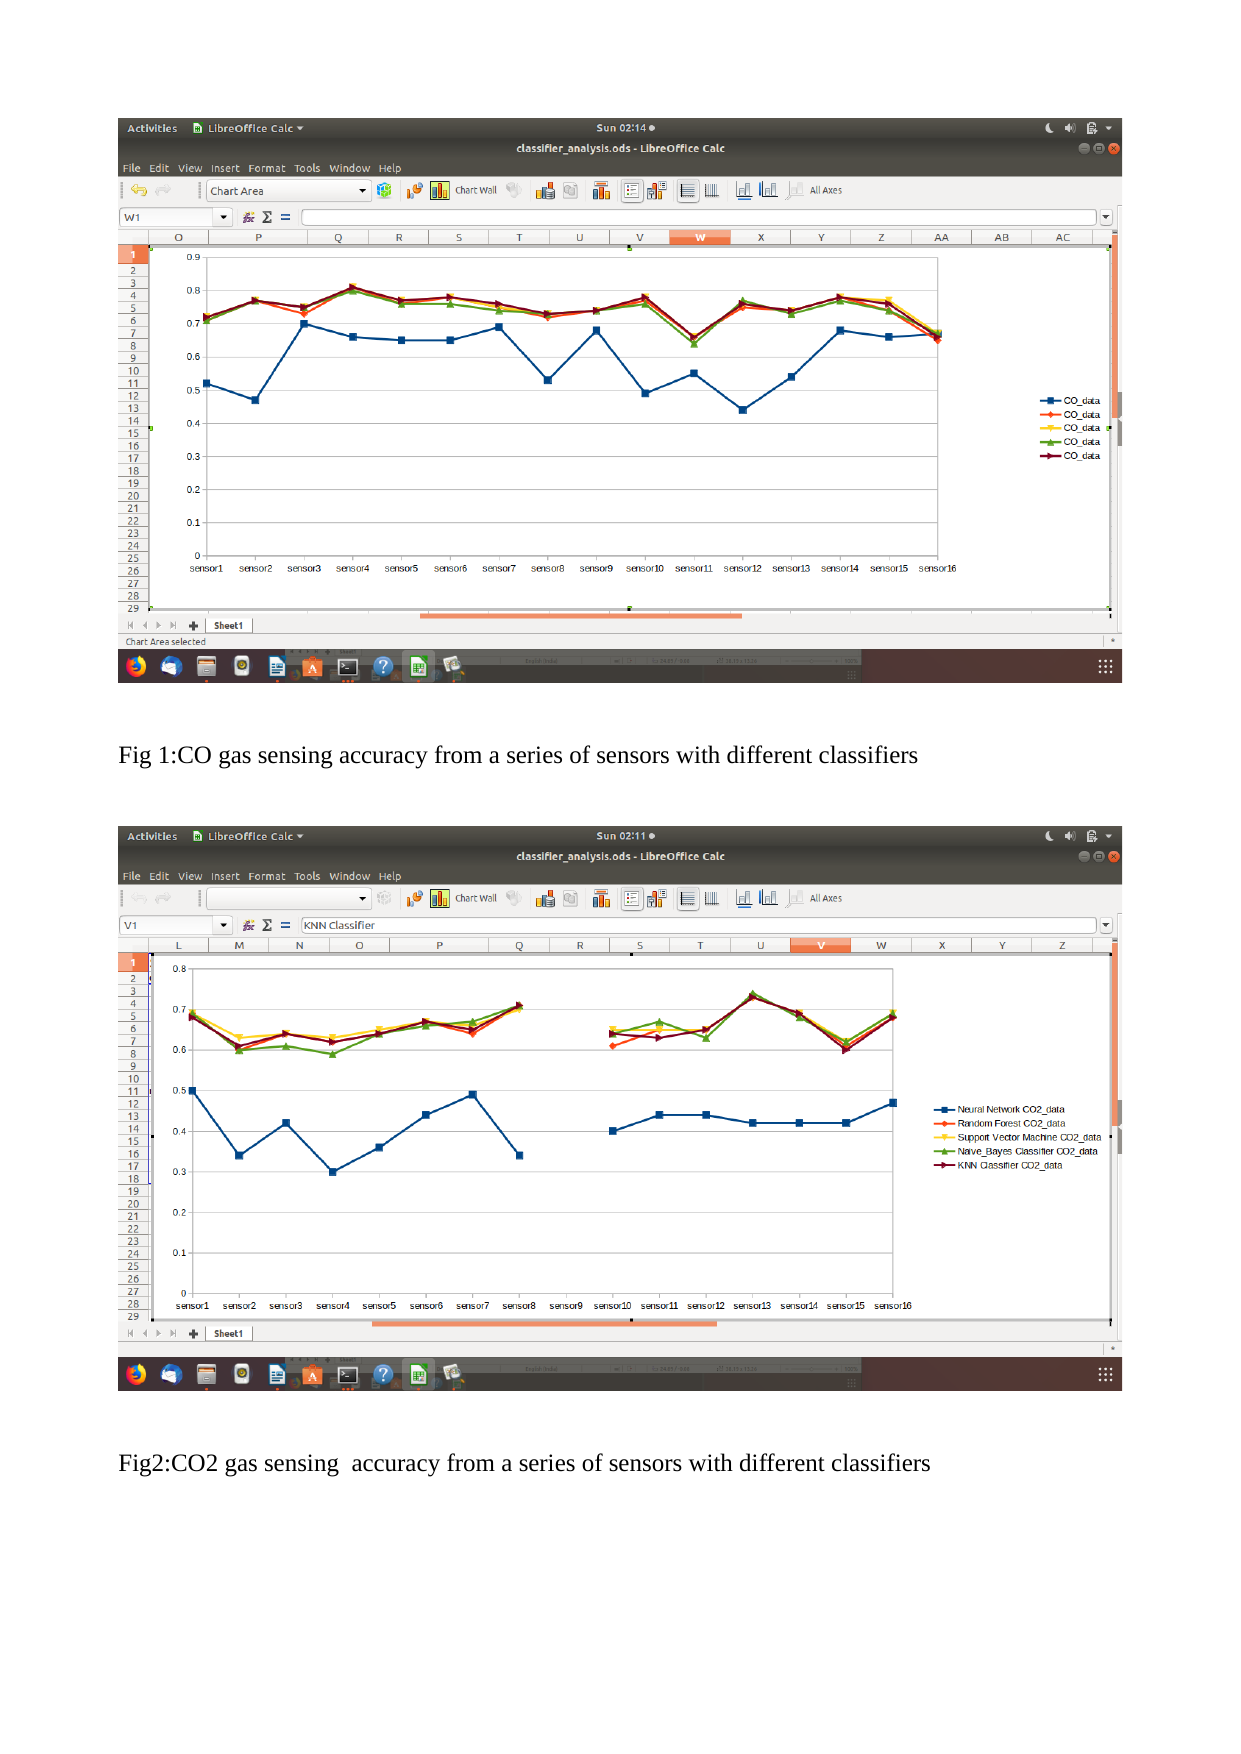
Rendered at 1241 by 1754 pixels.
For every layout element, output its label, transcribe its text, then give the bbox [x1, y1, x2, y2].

picture [118, 826, 1123, 1391]
picture [118, 118, 1123, 683]
text Fig2:CO2 gas sensing accuracy from a series of sensors with different classifiers [118, 1448, 1122, 1477]
text Fig 1:CO gas sensing accuracy from a series of sensors with different classifiers [118, 740, 1122, 769]
